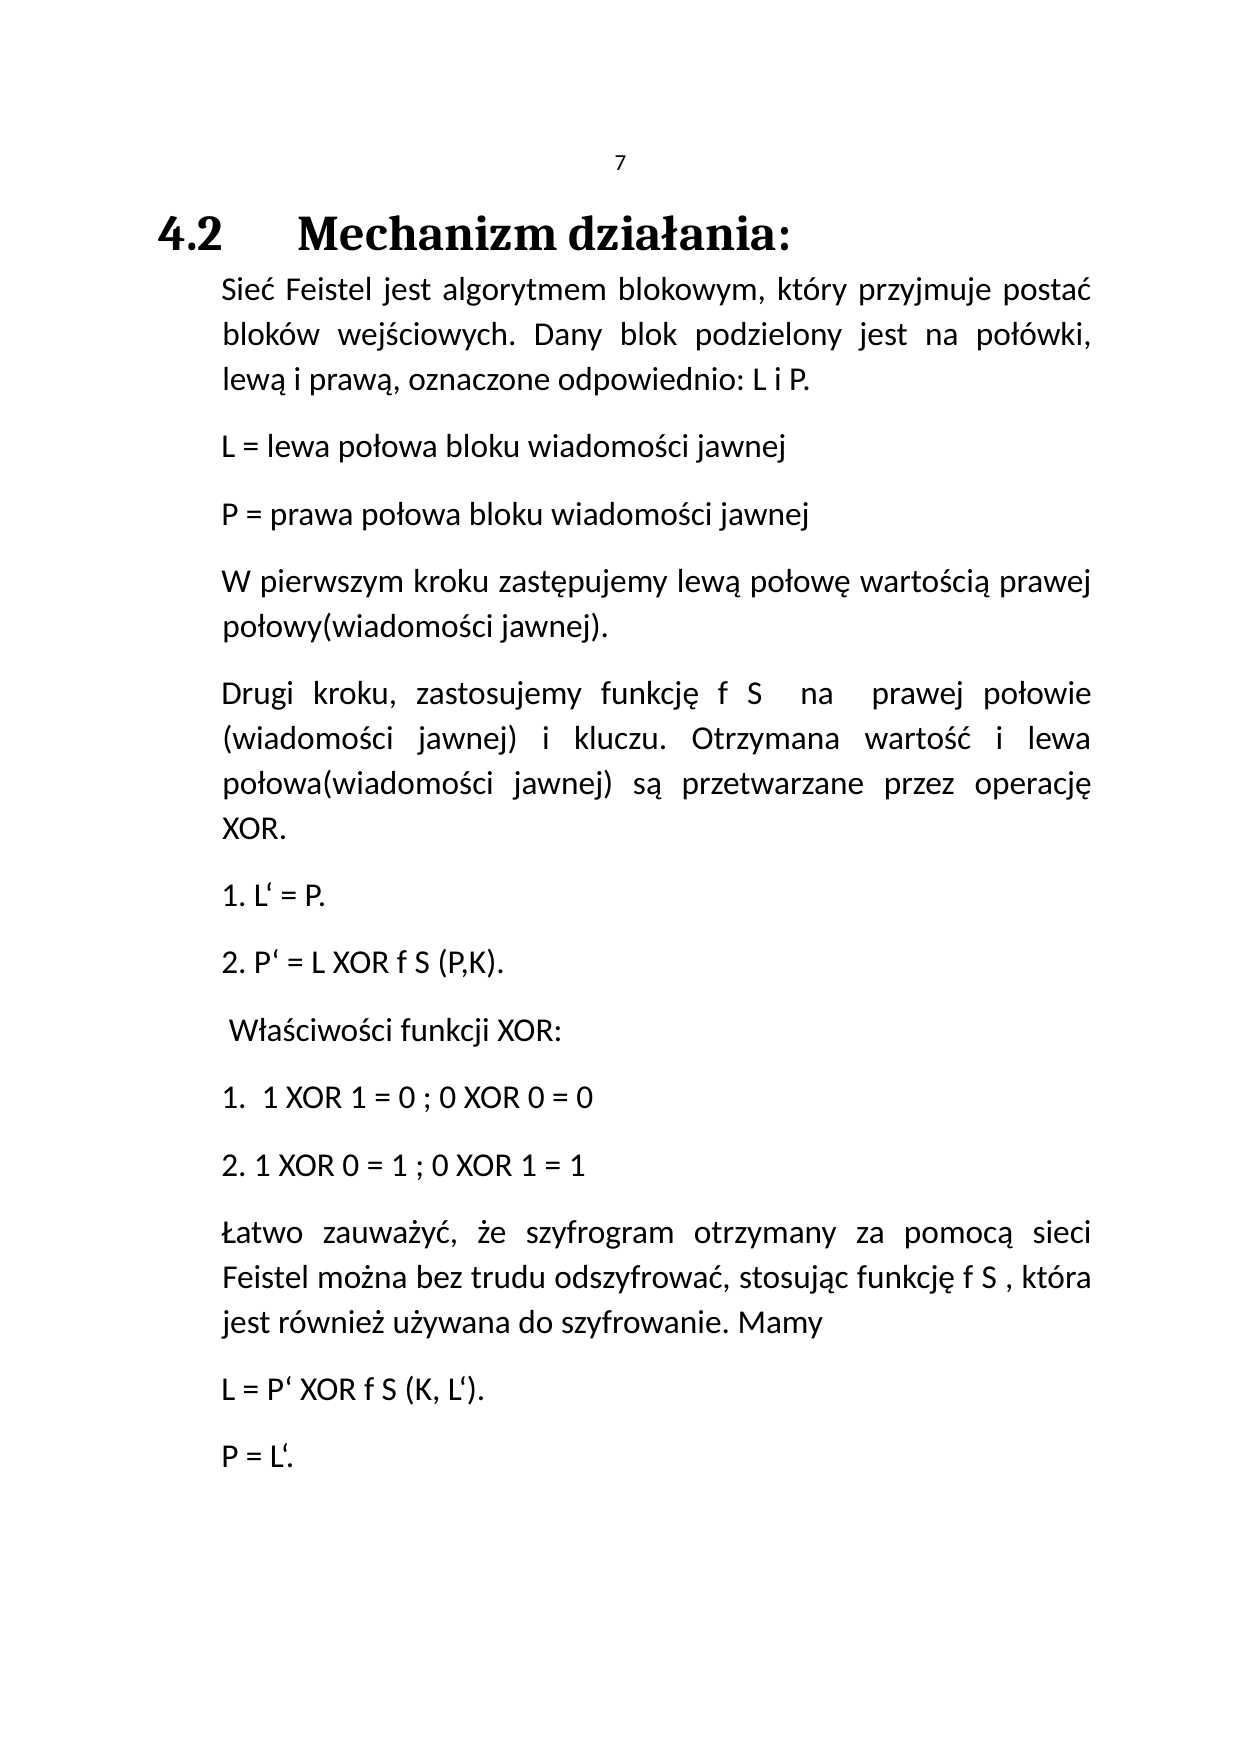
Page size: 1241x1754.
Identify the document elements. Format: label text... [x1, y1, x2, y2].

text Właściwości funkcji XOR: [221, 1009, 1093, 1049]
text P = prawa połowa bloku wiadomości jawnej [221, 493, 1093, 533]
text W pierwszym kroku zastępujemy lewą połowę wartością prawej połowy(wiadomości jawnej). [221, 560, 1093, 646]
text 2. 1 XOR 0 = 1 ; 0 XOR 1 = 1 [221, 1144, 1093, 1184]
text L = P‘ XOR f S (K, L‘). [221, 1368, 1093, 1409]
text Łatwo zauważyć, że szyfrogram otrzymany za pomocą sieci Feistel można bez trudu odszyfrować, stosując funkcję f S , która jest również używana do szyfrowanie. Mamy [221, 1211, 1093, 1341]
text P = L‘. [221, 1435, 1093, 1476]
text Sieć Feistel jest algorytmem blokowym, który przyjmuje postać bloków wejściowych. Dany blok podzielony jest na połówki, lewą i prawą, oznaczone odpowiednio: L i P. [221, 268, 1093, 399]
text 1. L‘ = P. [221, 874, 1093, 915]
text 1. 1 XOR 1 = 0 ; 0 XOR 0 = 0 [221, 1076, 1093, 1117]
text 2. P‘ = L XOR f S (P,K). [221, 941, 1093, 982]
text Drugi kroku, zastosujemy funkcję f S na prawej połowie (wiadomości jawnej) i kluczu. Otrzymana wartość i lewa połowa(wiadomości jawnej) są przetwarzane przez operację XOR. [221, 672, 1093, 847]
subtitle Mechanizm działania: [147, 205, 1093, 263]
text L = lewa połowa bloku wiadomości jawnej [221, 425, 1093, 466]
